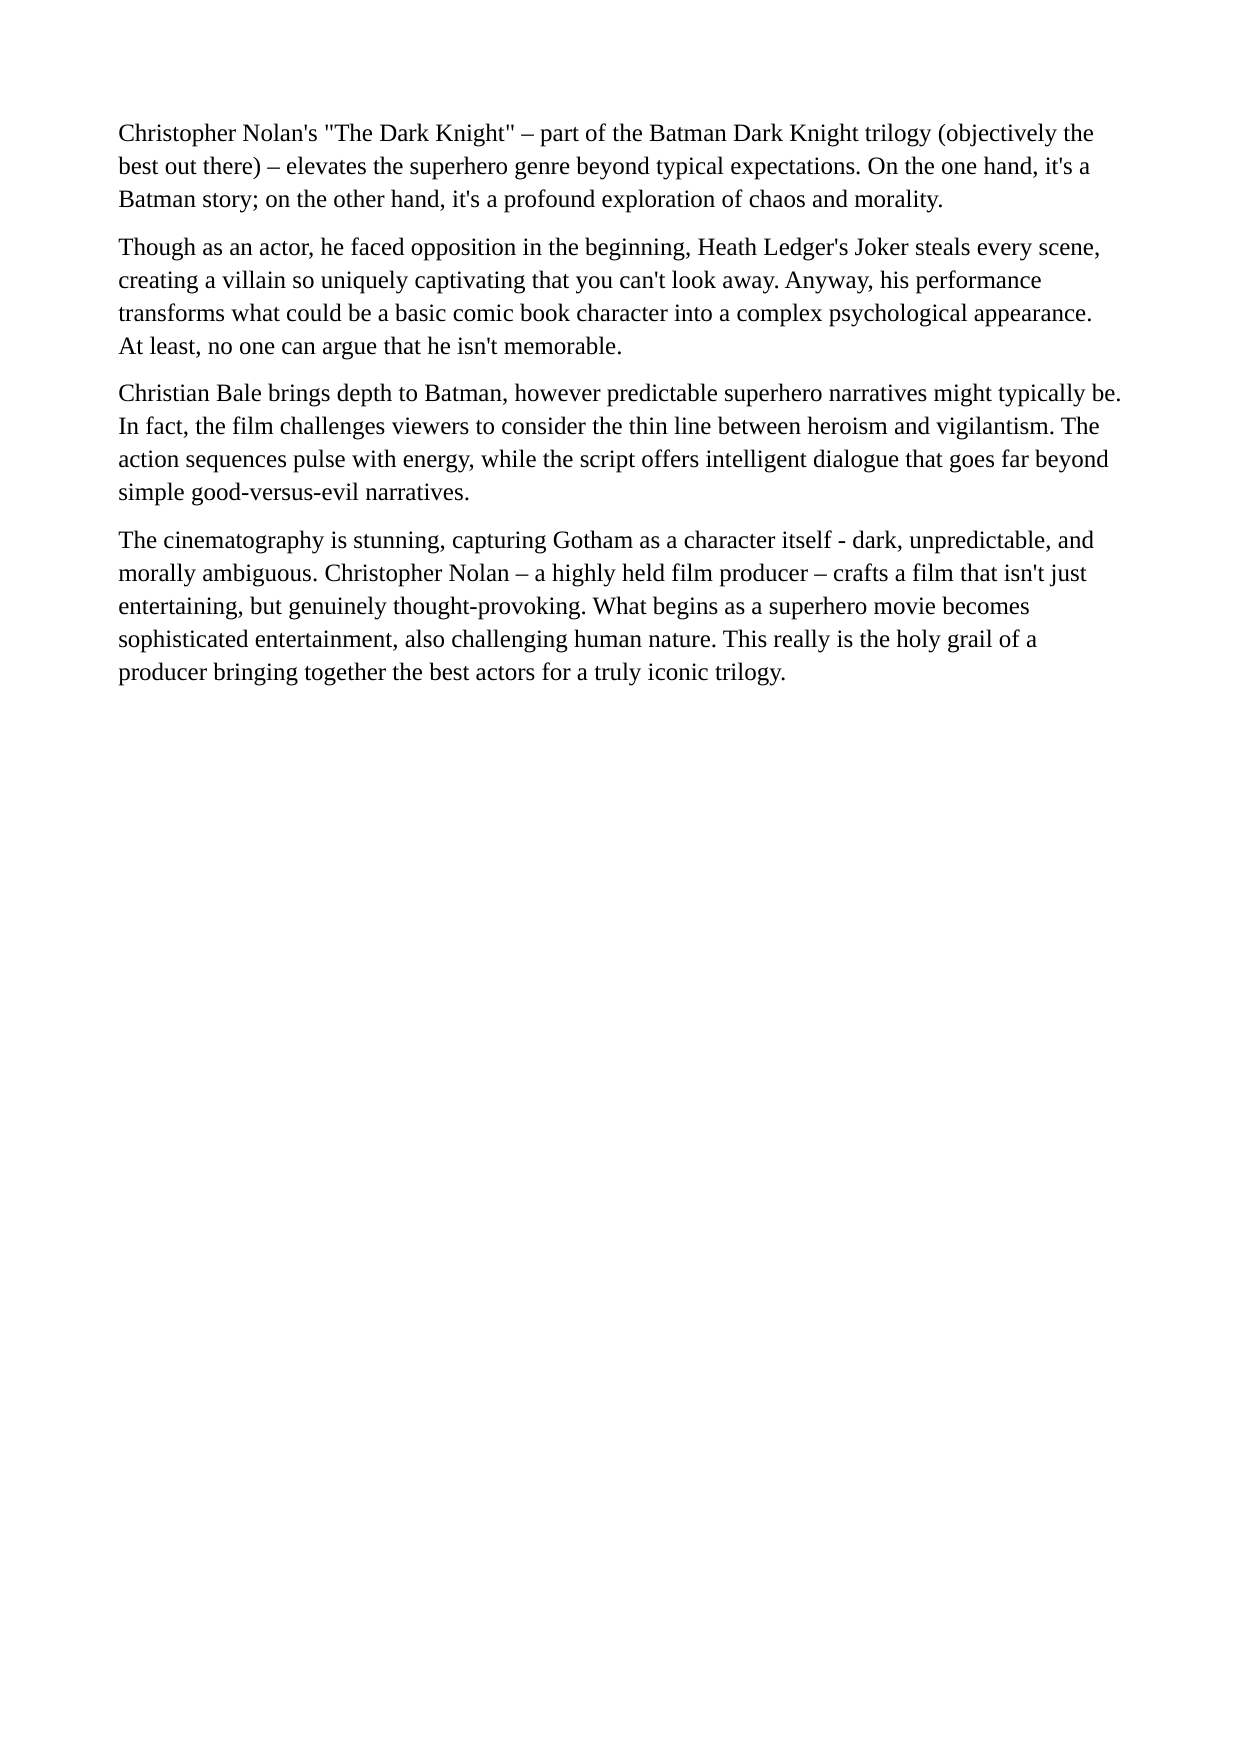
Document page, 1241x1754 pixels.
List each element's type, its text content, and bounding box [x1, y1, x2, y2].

text Though as an actor, he faced opposition in the beginning, Heath Ledger's Joker steals every scene, creating a villain so uniquely captivating that you can't look away. Anyway, his performance transforms what could be a basic comic book character into a complex psychological appearance. At least, no one can argue that he isn't memorable. [118, 232, 1122, 359]
text The cinematography is stunning, capturing Gotham as a character itself - dark, unpredictable, and morally ambiguous. Christopher Nolan – a highly held film producer – crafts a film that isn't just entertaining, but genuinely thought-provoking. What begins as a superhero movie becomes sophisticated entertainment, also challenging human nature. This really is the holy grail of a producer bringing together the best actors for a truly iconic trilogy. [118, 525, 1122, 686]
text Christian Bale brings depth to Batman, however predictable superhero narratives might typically be. In fact, the film challenges viewers to consider the thin line between heroism and vigilantism. The action sequences pulse with energy, while the script offers intelligent dialogue that goes far beyond simple good-versus-evil narratives. [118, 378, 1122, 506]
text Christopher Nolan's "The Dark Knight" – part of the Batman Dark Knight trilogy (objectively the best out there) – elevates the superhero genre beyond typical expectations. On the one hand, it's a Batman story; on the other hand, it's a profound exploration of chaos and morality. [118, 118, 1122, 213]
